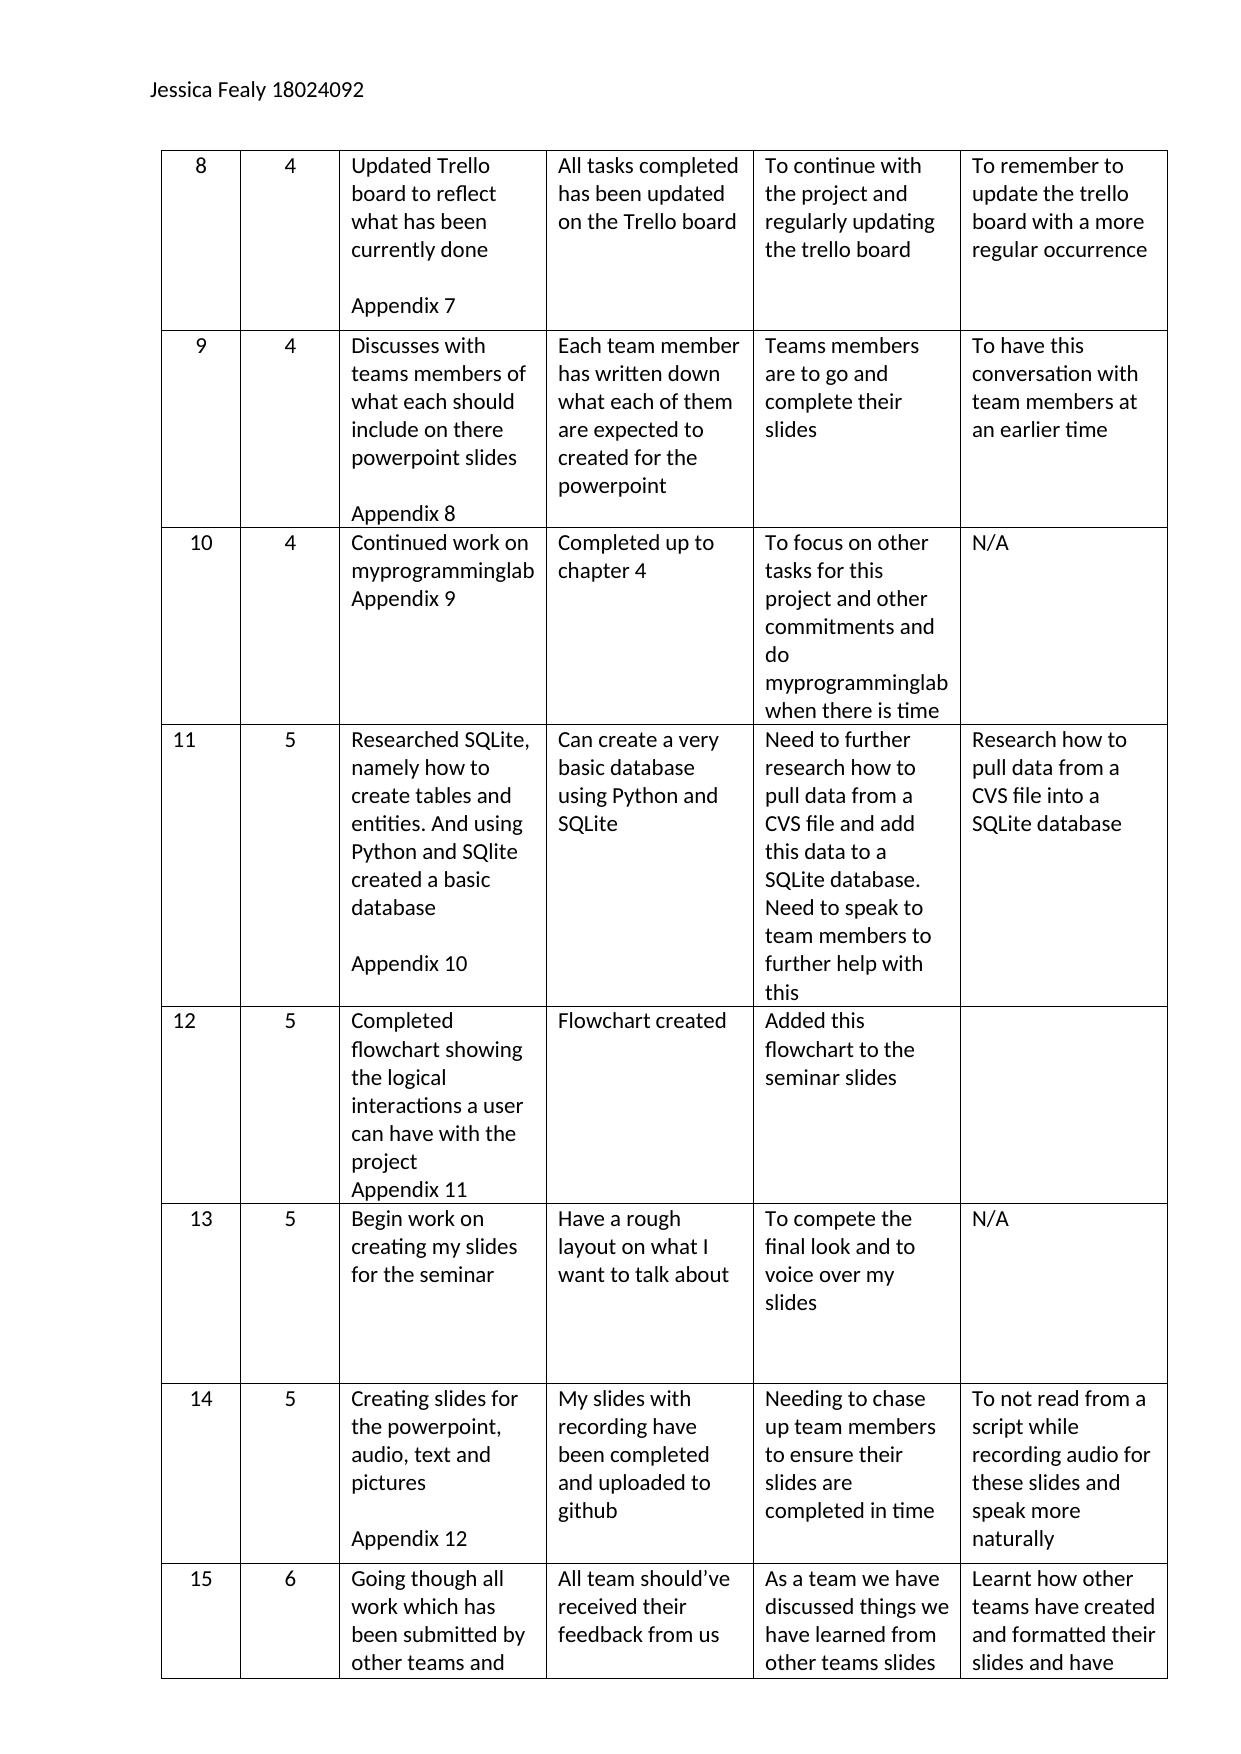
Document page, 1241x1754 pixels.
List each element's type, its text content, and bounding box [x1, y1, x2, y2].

table_cell 8 [162, 151, 240, 330]
table_cell To not read from a script while recording audio for these slides and speak more naturally [961, 1384, 1167, 1563]
table_cell N/A [961, 1204, 1167, 1383]
table_cell Learnt how other teams have created and formatted their slides and have [961, 1564, 1167, 1678]
table_cell 4 [241, 151, 339, 330]
table_cell All team should’ve received their feedback from us [547, 1564, 753, 1678]
table_cell To compete the final look and to voice over my slides [754, 1204, 960, 1383]
table_cell All tasks completed has been updated on the Trello board [547, 151, 753, 330]
table_cell Need to further research how to pull data from a CVS file and add this data to a SQLite database. Need to speak to team members to further help with this [754, 725, 960, 1006]
table_cell Added this flowchart to the seminar slides [754, 1007, 960, 1203]
table_cell 5 [241, 725, 339, 1006]
table_cell Discusses with teams members of what each should include on there powerpoint slides Appendix 8 [340, 331, 546, 527]
table_cell 12 [162, 1007, 240, 1203]
table_cell Completed up to chapter 4 [547, 528, 753, 724]
table_cell 15 [162, 1564, 240, 1678]
table_cell Each team member has written down what each of them are expected to created for the powerpoint [547, 331, 753, 527]
table_cell Going though all work which has been submitted by other teams and [340, 1564, 546, 1678]
table_cell Can create a very basic database using Python and SQLite [547, 725, 753, 1006]
table_cell As a team we have discussed things we have learned from other teams slides [754, 1564, 960, 1678]
table_cell 13 [162, 1204, 240, 1383]
table_cell Flowchart created [547, 1007, 753, 1203]
table_cell 4 [241, 331, 339, 527]
table_cell Completed flowchart showing the logical interactions a user can have with the project Appendix 11 [340, 1007, 546, 1203]
table_cell N/A [961, 528, 1167, 724]
table_cell To focus on other tasks for this project and other commitments and do myprogramminglab when there is time [754, 528, 960, 724]
table_cell To continue with the project and regularly updating the trello board [754, 151, 960, 330]
table_cell Researched SQLite, namely how to create tables and entities. And using Python and SQlite created a basic database Appendix 10 [340, 725, 546, 1006]
table_cell 5 [241, 1384, 339, 1563]
table_cell Needing to chase up team members to ensure their slides are completed in time [754, 1384, 960, 1563]
table_cell 5 [241, 1204, 339, 1383]
table_cell Begin work on creating my slides for the seminar [340, 1204, 546, 1383]
table_cell To remember to update the trello board with a more regular occurrence [961, 151, 1167, 330]
table_cell 5 [241, 1007, 339, 1203]
table_cell Creating slides for the powerpoint, audio, text and pictures Appendix 12 [340, 1384, 546, 1563]
table_cell 4 [241, 528, 339, 724]
table_cell Research how to pull data from a CVS file into a SQLite database [961, 725, 1167, 1006]
table_cell My slides with recording have been completed and uploaded to github [547, 1384, 753, 1563]
table_cell 11 [162, 725, 240, 1006]
table_cell Updated Trello board to reflect what has been currently done Appendix 7 [340, 151, 546, 330]
table_cell 6 [241, 1564, 339, 1678]
table_cell 9 [162, 331, 240, 527]
table_cell Continued work on myprogramminglab Appendix 9 [340, 528, 546, 724]
table_cell Have a rough layout on what I want to talk about [547, 1204, 753, 1383]
table_cell 14 [162, 1384, 240, 1563]
table_cell [961, 1007, 1167, 1203]
table_cell Teams members are to go and complete their slides [754, 331, 960, 527]
table_cell To have this conversation with team members at an earlier time [961, 331, 1167, 527]
table_cell 10 [162, 528, 240, 724]
